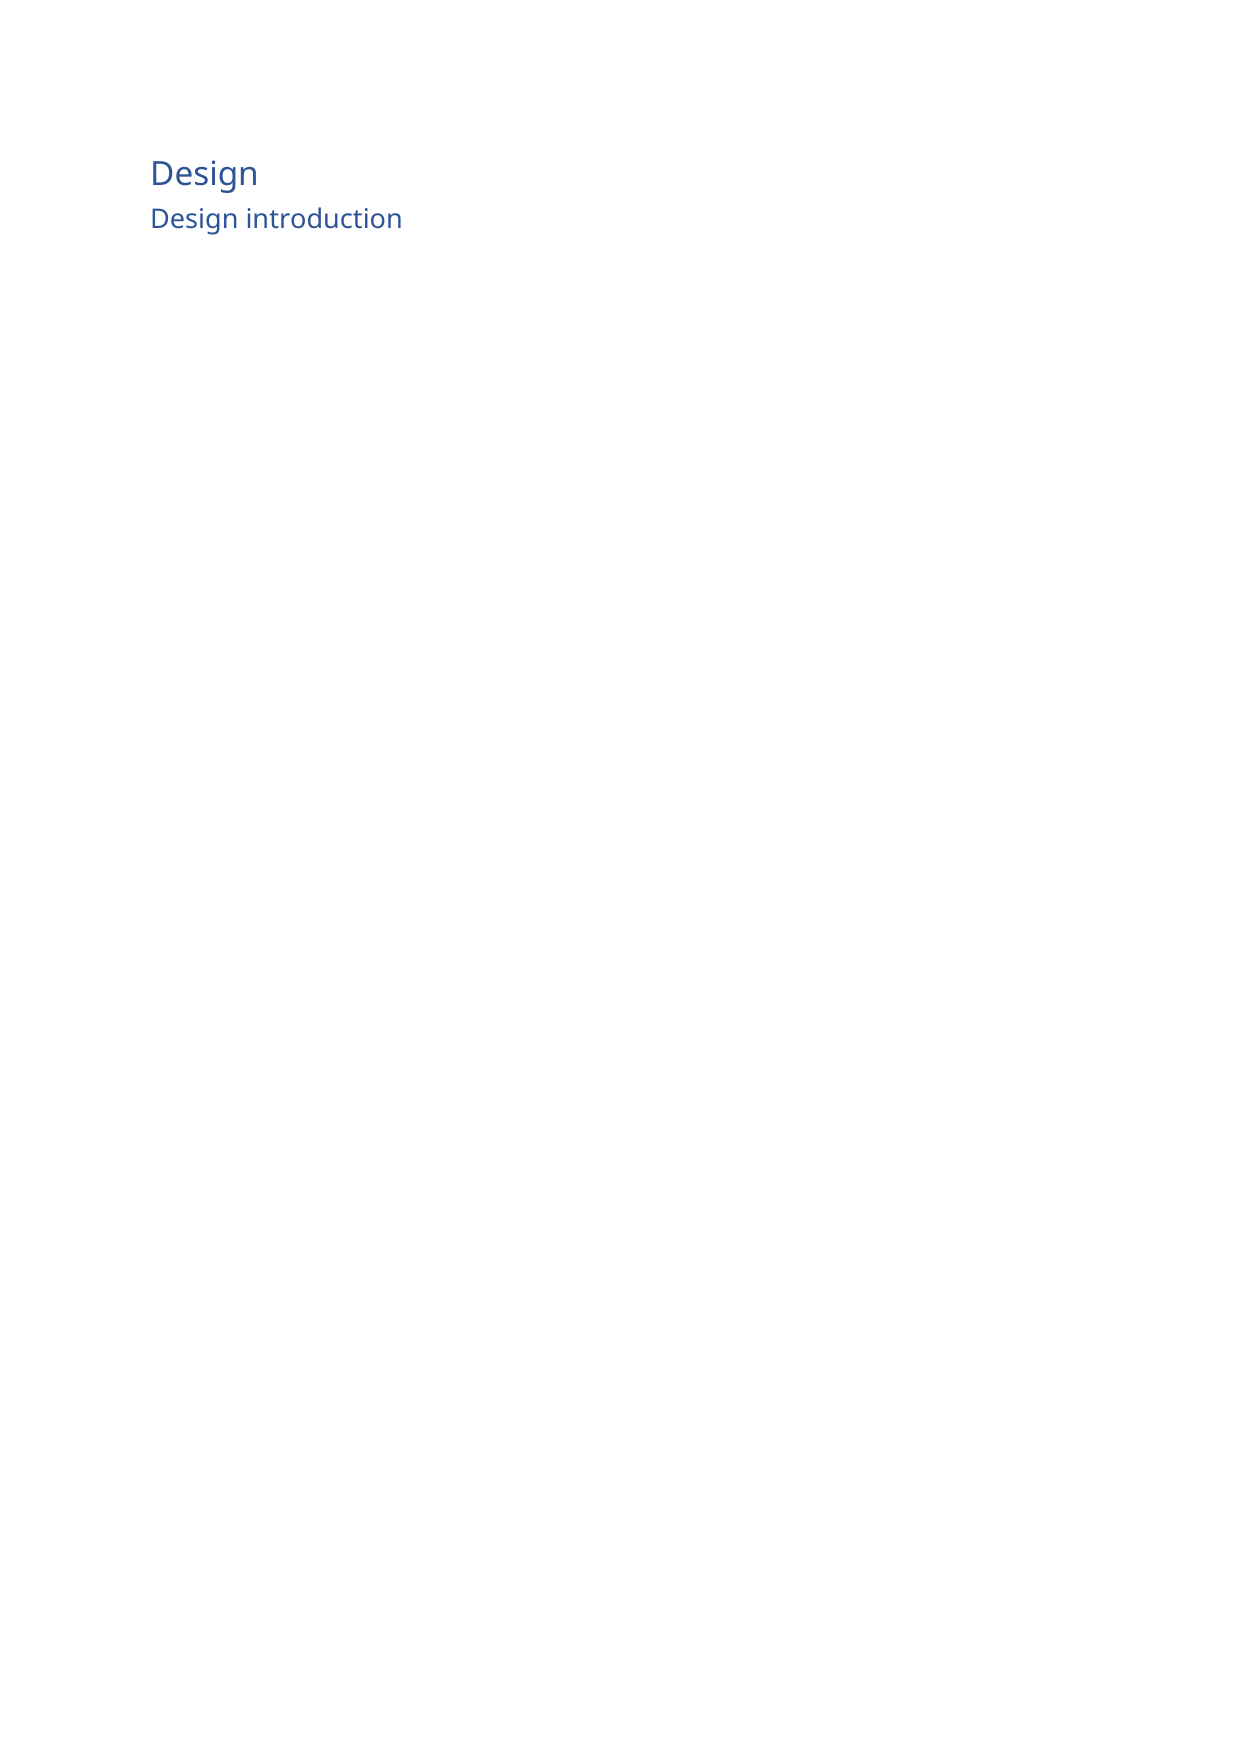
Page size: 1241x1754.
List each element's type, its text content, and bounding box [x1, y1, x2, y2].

subtitle Design introduction [150, 199, 1090, 236]
subtitle Design [150, 150, 1090, 195]
